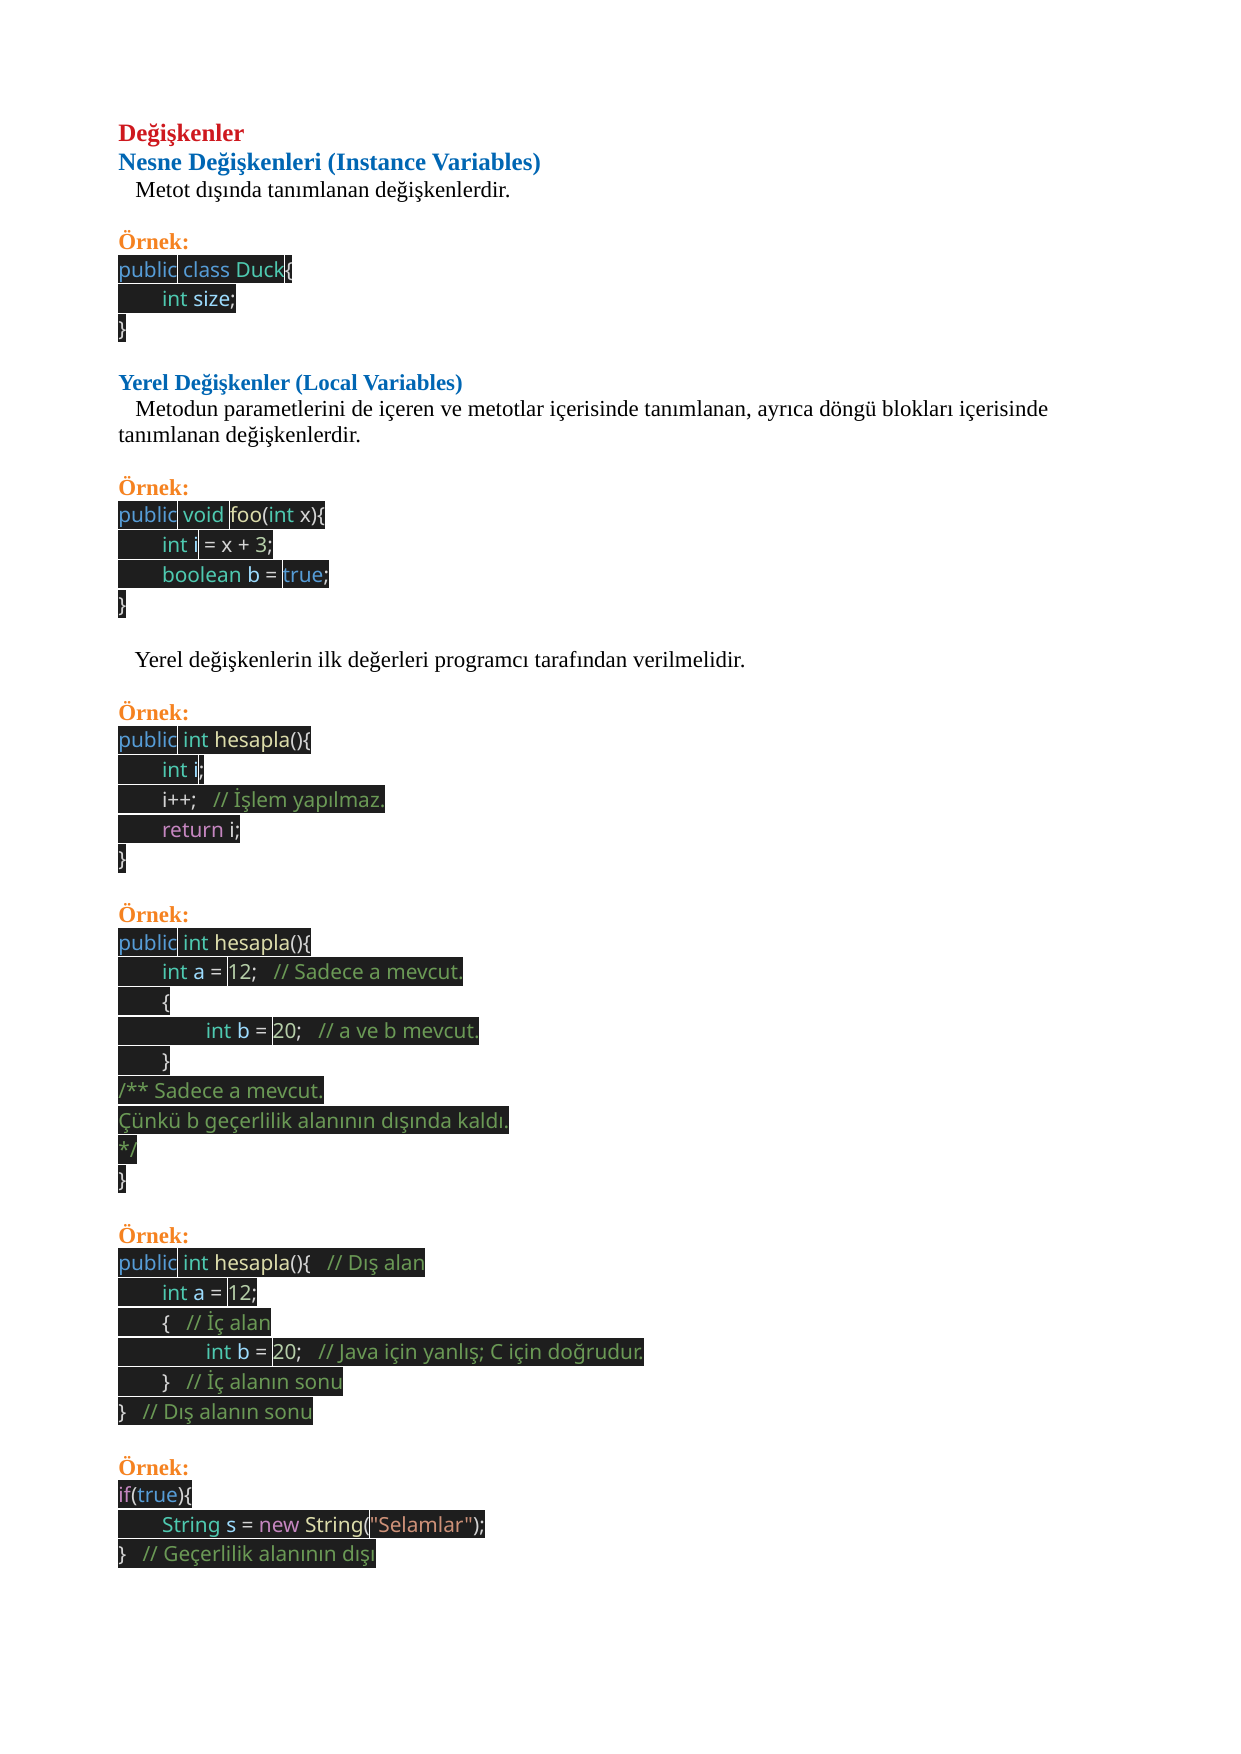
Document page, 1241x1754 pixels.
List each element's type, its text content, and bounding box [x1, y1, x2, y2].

text Metodun parametlerini de içeren ve metotlar içerisinde tanımlanan, ayrıca döngü blokları içerisinde tanımlanan değişkenlerdir. [118, 395, 1122, 448]
text Nesne Değişkenleri (Instance Variables) [118, 147, 1122, 176]
text i++; // İşlem yapılmaz. [118, 784, 1122, 813]
text int b = 20; // Java için yanlış; C için doğrudur. [118, 1336, 1122, 1366]
text */ [118, 1134, 1122, 1164]
text int b = 20; // a ve b mevcut. [118, 1015, 1122, 1045]
text public int hesapla(){ [118, 928, 1122, 956]
text } [118, 313, 1122, 342]
text int i = x + 3; [118, 529, 1122, 559]
text return i; [118, 813, 1122, 843]
text Değişkenler [118, 118, 1122, 147]
text String s = new String("Selamlar"); [118, 1508, 1122, 1538]
text int size; [118, 283, 1122, 313]
text public int hesapla(){ [118, 726, 1122, 754]
text { // İç alan [118, 1306, 1122, 1336]
text Örnek: [118, 1222, 1122, 1248]
text Yerel Değişkenler (Local Variables) [118, 369, 1122, 395]
text Yerel değişkenlerin ilk değerleri programcı tarafından verilmelidir. [118, 647, 1122, 673]
text boolean b = true; [118, 559, 1122, 588]
text /** Sadece a mevcut. [118, 1075, 1122, 1104]
text } [118, 588, 1122, 618]
text Örnek: [118, 699, 1122, 726]
text int i; [118, 754, 1122, 784]
text } // Dış alanın sonu [118, 1396, 1122, 1425]
text int a = 12; // Sadece a mevcut. [118, 956, 1122, 986]
text public void foo(int x){ [118, 501, 1122, 529]
text public class Duck{ [118, 255, 1122, 283]
text int a = 12; [118, 1277, 1122, 1306]
text Çünkü b geçerlilik alanının dışında kaldı. [118, 1104, 1122, 1134]
text Örnek: [118, 901, 1122, 928]
text } [118, 843, 1122, 873]
text } // Geçerlilik alanının dışı [118, 1538, 1122, 1568]
text Örnek: [118, 474, 1122, 501]
text if(true){ [118, 1480, 1122, 1508]
text Örnek: [118, 228, 1122, 255]
text } [118, 1045, 1122, 1075]
text Metot dışında tanımlanan değişkenlerdir. [118, 176, 1122, 202]
text public int hesapla(){ // Dış alan [118, 1248, 1122, 1277]
text } [118, 1164, 1122, 1193]
text Örnek: [118, 1454, 1122, 1480]
text { [118, 986, 1122, 1015]
text } // İç alanın sonu [118, 1366, 1122, 1396]
